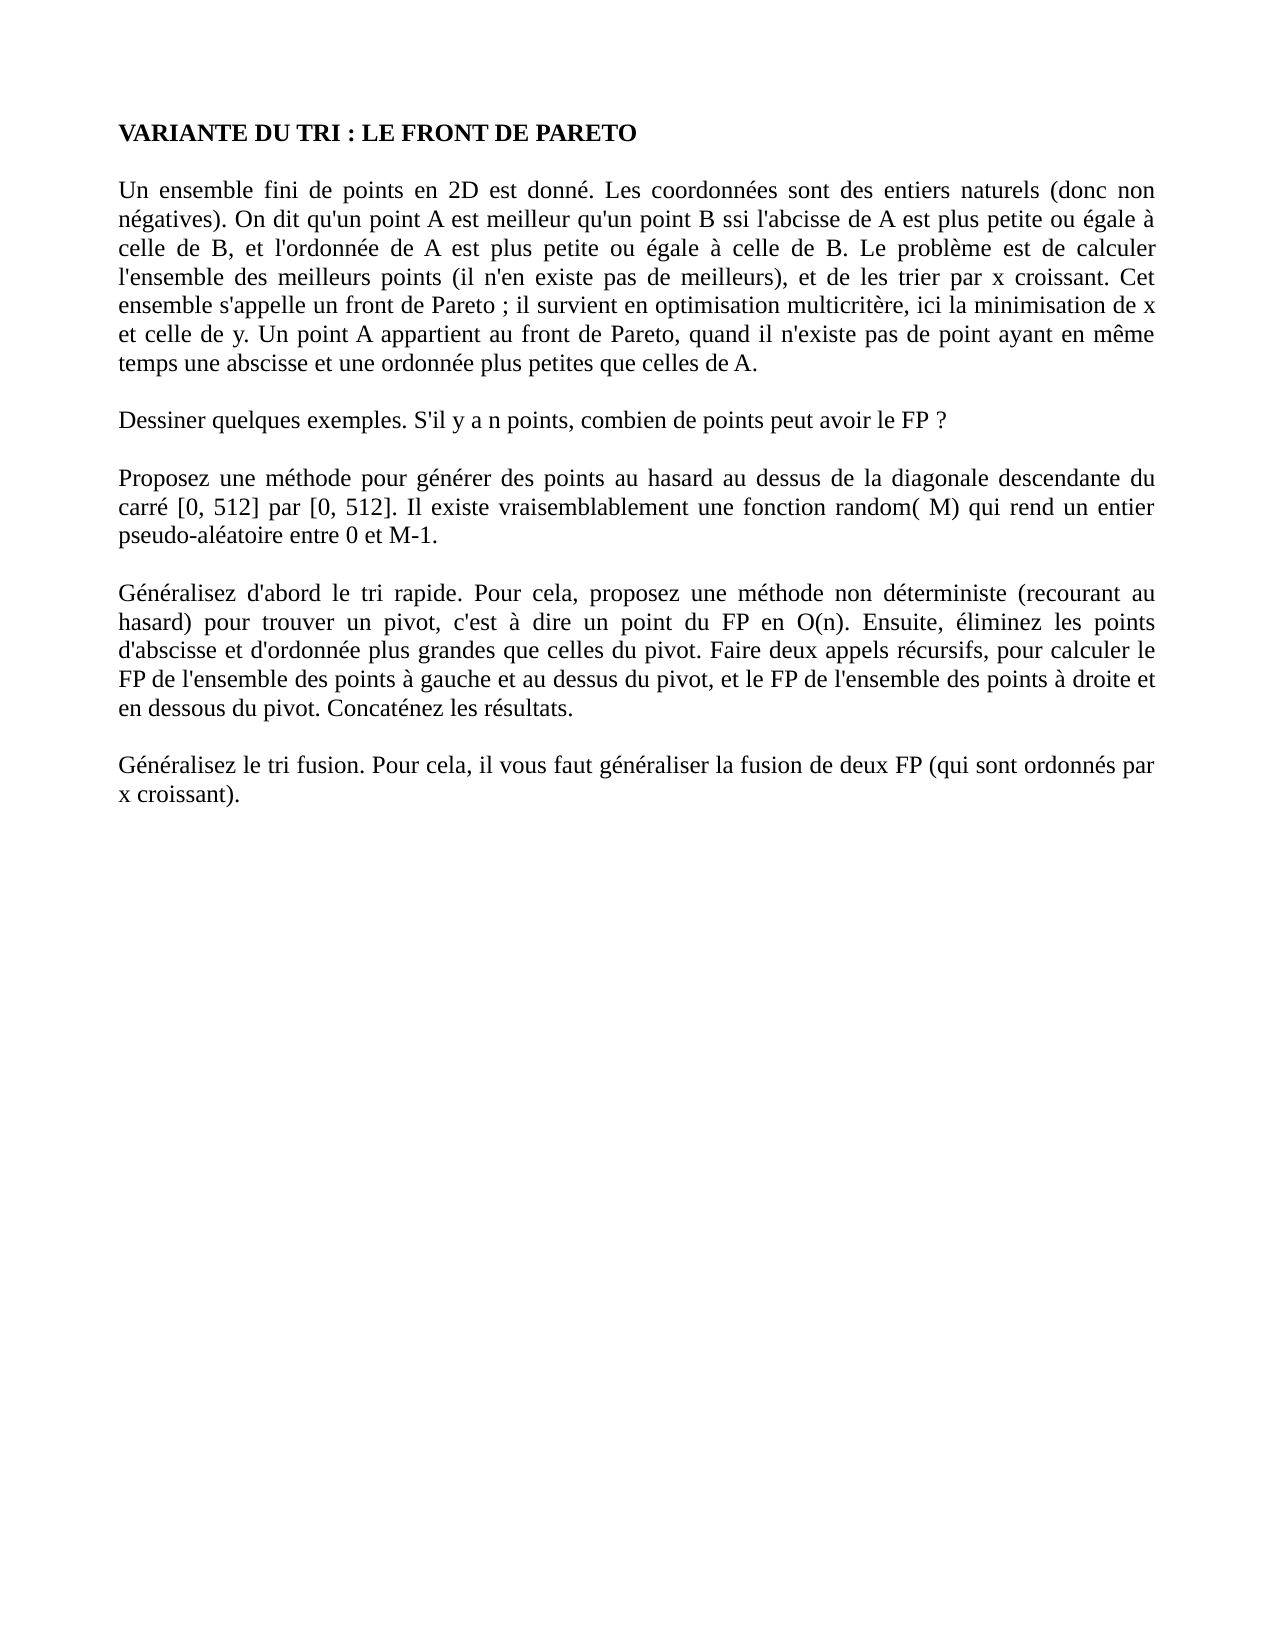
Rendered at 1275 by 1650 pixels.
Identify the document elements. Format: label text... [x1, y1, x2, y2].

text Un ensemble fini de points en 2D est donné. Les coordonnées sont des entiers naturels (donc non négatives). On dit qu'un point A est meilleur qu'un point B ssi l'abcisse de A est plus petite ou égale à celle de B, et l'ordonnée de A est plus petite ou égale à celle de B. Le problème est de calculer l'ensemble des meilleurs points (il n'en existe pas de meilleurs), et de les trier par x croissant. Cet ensemble s'appelle un front de Pareto ; il survient en optimisation multicritère, ici la minimisation de x et celle de y. Un point A appartient au front de Pareto, quand il n'existe pas de point ayant en même temps une abscisse et une ordonnée plus petites que celles de A. [118, 176, 1157, 377]
text Proposez une méthode pour générer des points au hasard au dessus de la diagonale descendante du carré [0, 512] par [0, 512]. Il existe vraisemblablement une fonction random( M) qui rend un entier pseudo-aléatoire entre 0 et M-1. [118, 463, 1157, 549]
text Généralisez d'abord le tri rapide. Pour cela, proposez une méthode non déterministe (recourant au hasard) pour trouver un pivot, c'est à dire un point du FP en O(n). Ensuite, éliminez les points d'abscisse et d'ordonnée plus grandes que celles du pivot. Faire deux appels récursifs, pour calculer le FP de l'ensemble des points à gauche et au dessus du pivot, et le FP de l'ensemble des points à droite et en dessous du pivot. Concaténez les résultats. [118, 578, 1157, 722]
text Généralisez le tri fusion. Pour cela, il vous faut généraliser la fusion de deux FP (qui sont ordonnés par x croissant). [118, 751, 1157, 808]
text Dessiner quelques exemples. S'il y a n points, combien de points peut avoir le FP ? [118, 406, 1157, 434]
text VARIANTE DU TRI : LE FRONT DE PARETO [118, 118, 1157, 147]
